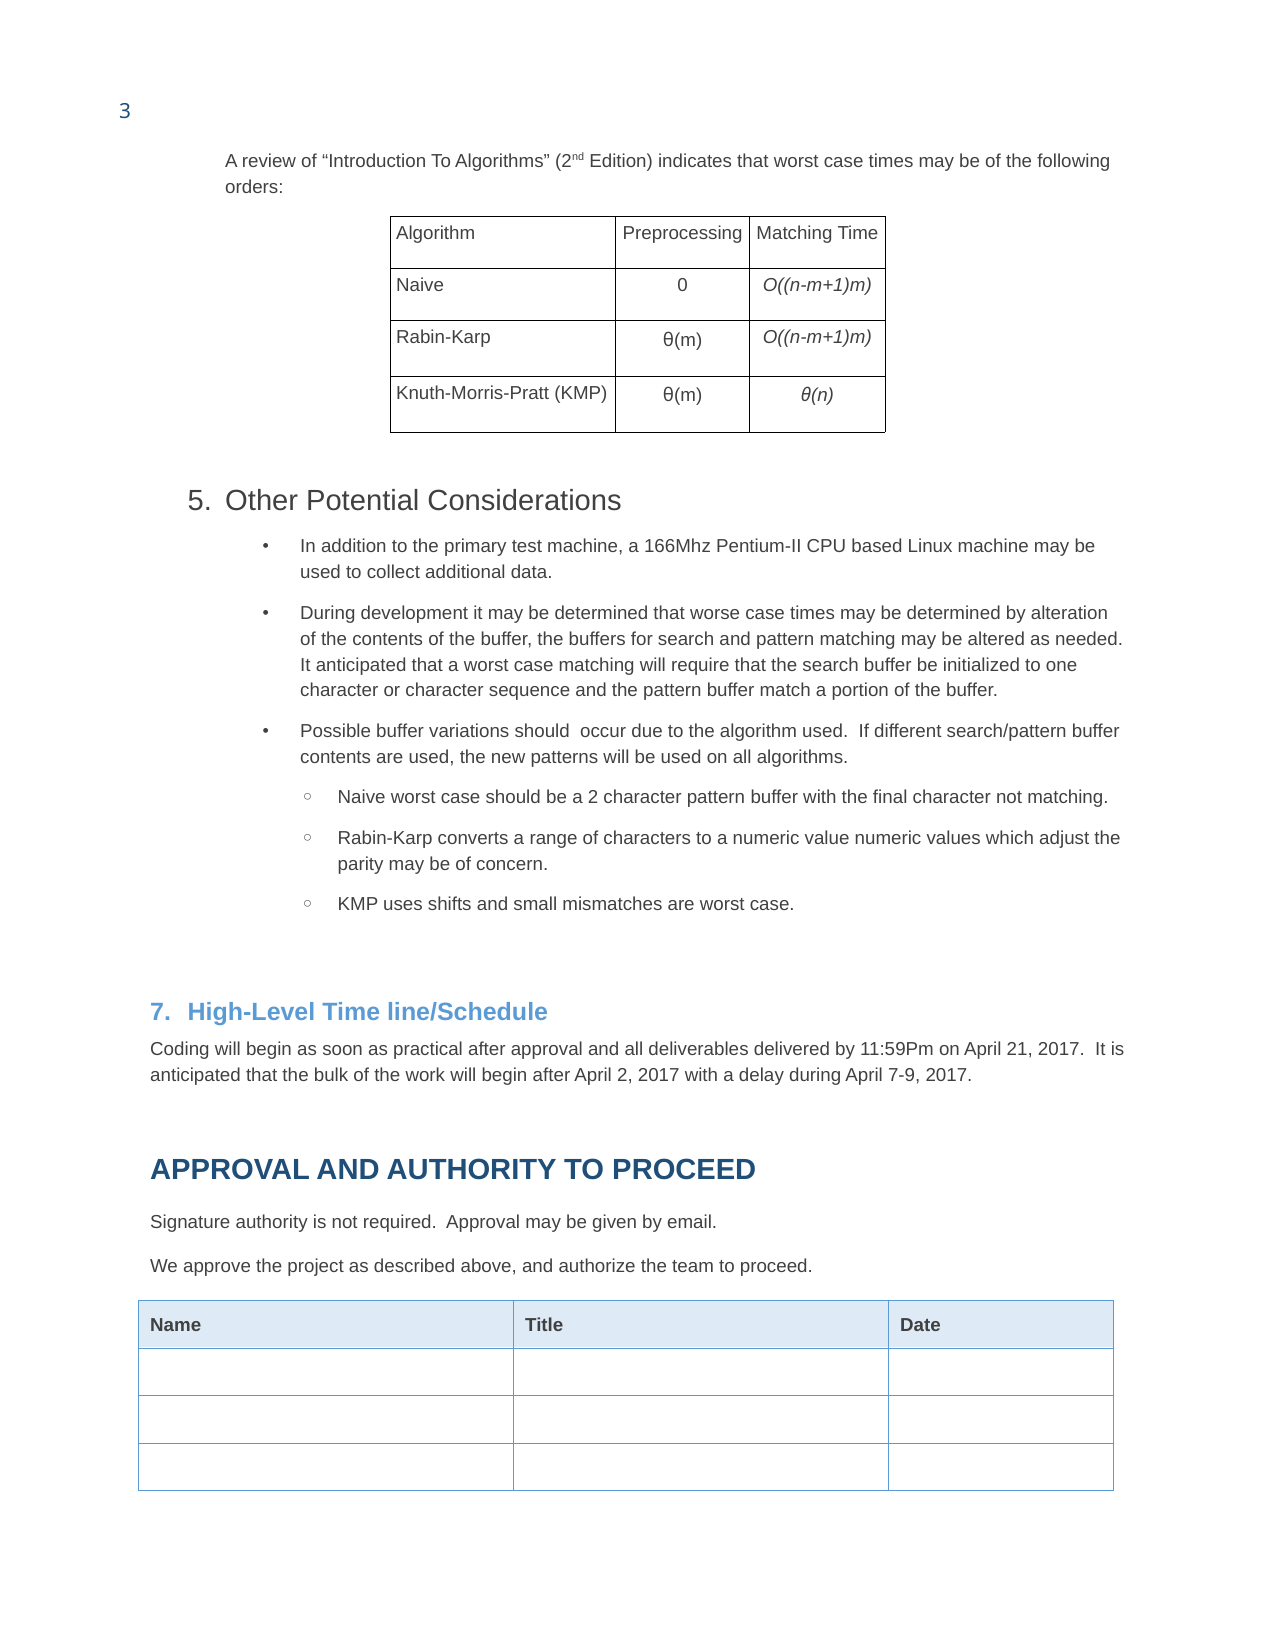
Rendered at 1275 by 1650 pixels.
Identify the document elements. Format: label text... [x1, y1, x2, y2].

list Naive worst case should be a 2 character pattern buffer with the final character not matching. [300, 786, 1125, 808]
table_cell [139, 1349, 513, 1395]
subtitle Other Potential Considerations [187, 483, 1125, 516]
table_cell [889, 1444, 1113, 1490]
text Signature authority is not required. Approval may be given by email. [150, 1211, 1125, 1232]
table_cell [139, 1396, 513, 1443]
table_cell O((n-m+1)m) [750, 321, 885, 376]
table_cell θ(m) [616, 377, 749, 432]
table_cell Rabin-Karp [391, 321, 615, 376]
list Possible buffer variations should occur due to the algorithm used. If different search/pattern buffer contents are used, the new patterns will be used on all algorithms. [262, 720, 1125, 767]
list Rabin-Karp converts a range of characters to a numeric value numeric values which adjust the parity may be of concern. [300, 827, 1125, 874]
table_cell θ(n) [750, 377, 885, 432]
text We approve the project as described above, and authorize the team to proceed. [150, 1255, 1125, 1277]
table_cell θ(m) [616, 321, 749, 376]
table_cell [139, 1444, 513, 1490]
list During development it may be determined that worse case times may be determined by alteration of the contents of the buffer, the buffers for search and pattern matching may be altered as needed. It anticipated that a worst case matching will require that the search buffer be initialized to one character or character sequence and the pattern buffer match a portion of the buffer. [262, 602, 1125, 701]
table_cell [889, 1349, 1113, 1395]
table_header Algorithm [391, 217, 615, 268]
subtitle High-Level Time line/Schedule [150, 997, 1125, 1026]
table_header Matching Time [750, 217, 885, 268]
table_cell [514, 1444, 888, 1490]
table_header Date [889, 1301, 1113, 1347]
table_cell Knuth-Morris-Pratt (KMP) [391, 377, 615, 432]
list KMP uses shifts and small mismatches are worst case. [300, 893, 1125, 914]
subtitle Approval and Authority to Proceed [150, 1152, 1125, 1186]
table_cell [514, 1349, 888, 1395]
text Coding will begin as soon as practical after approval and all deliverables delivered by 11:59Pm on April 21, 2017. It is anticipated that the bulk of the work will begin after April 2, 2017 with a delay during April 7-9, 2017. [150, 1038, 1125, 1085]
table_cell [514, 1396, 888, 1443]
table_cell O((n-m+1)m) [750, 269, 885, 320]
list In addition to the primary test machine, a 166Mhz Pentium-II CPU based Linux machine may be used to collect additional data. [262, 535, 1125, 583]
table_header Preprocessing [616, 217, 749, 268]
table_header Name [139, 1301, 513, 1347]
table_cell 0 [616, 269, 749, 320]
table_header Title [514, 1301, 888, 1347]
text A review of “Introduction To Algorithms” (2nd Edition) indicates that worst case times may be of the following orders: [225, 150, 1125, 197]
table_cell [889, 1396, 1113, 1443]
table_cell Naive [391, 269, 615, 320]
